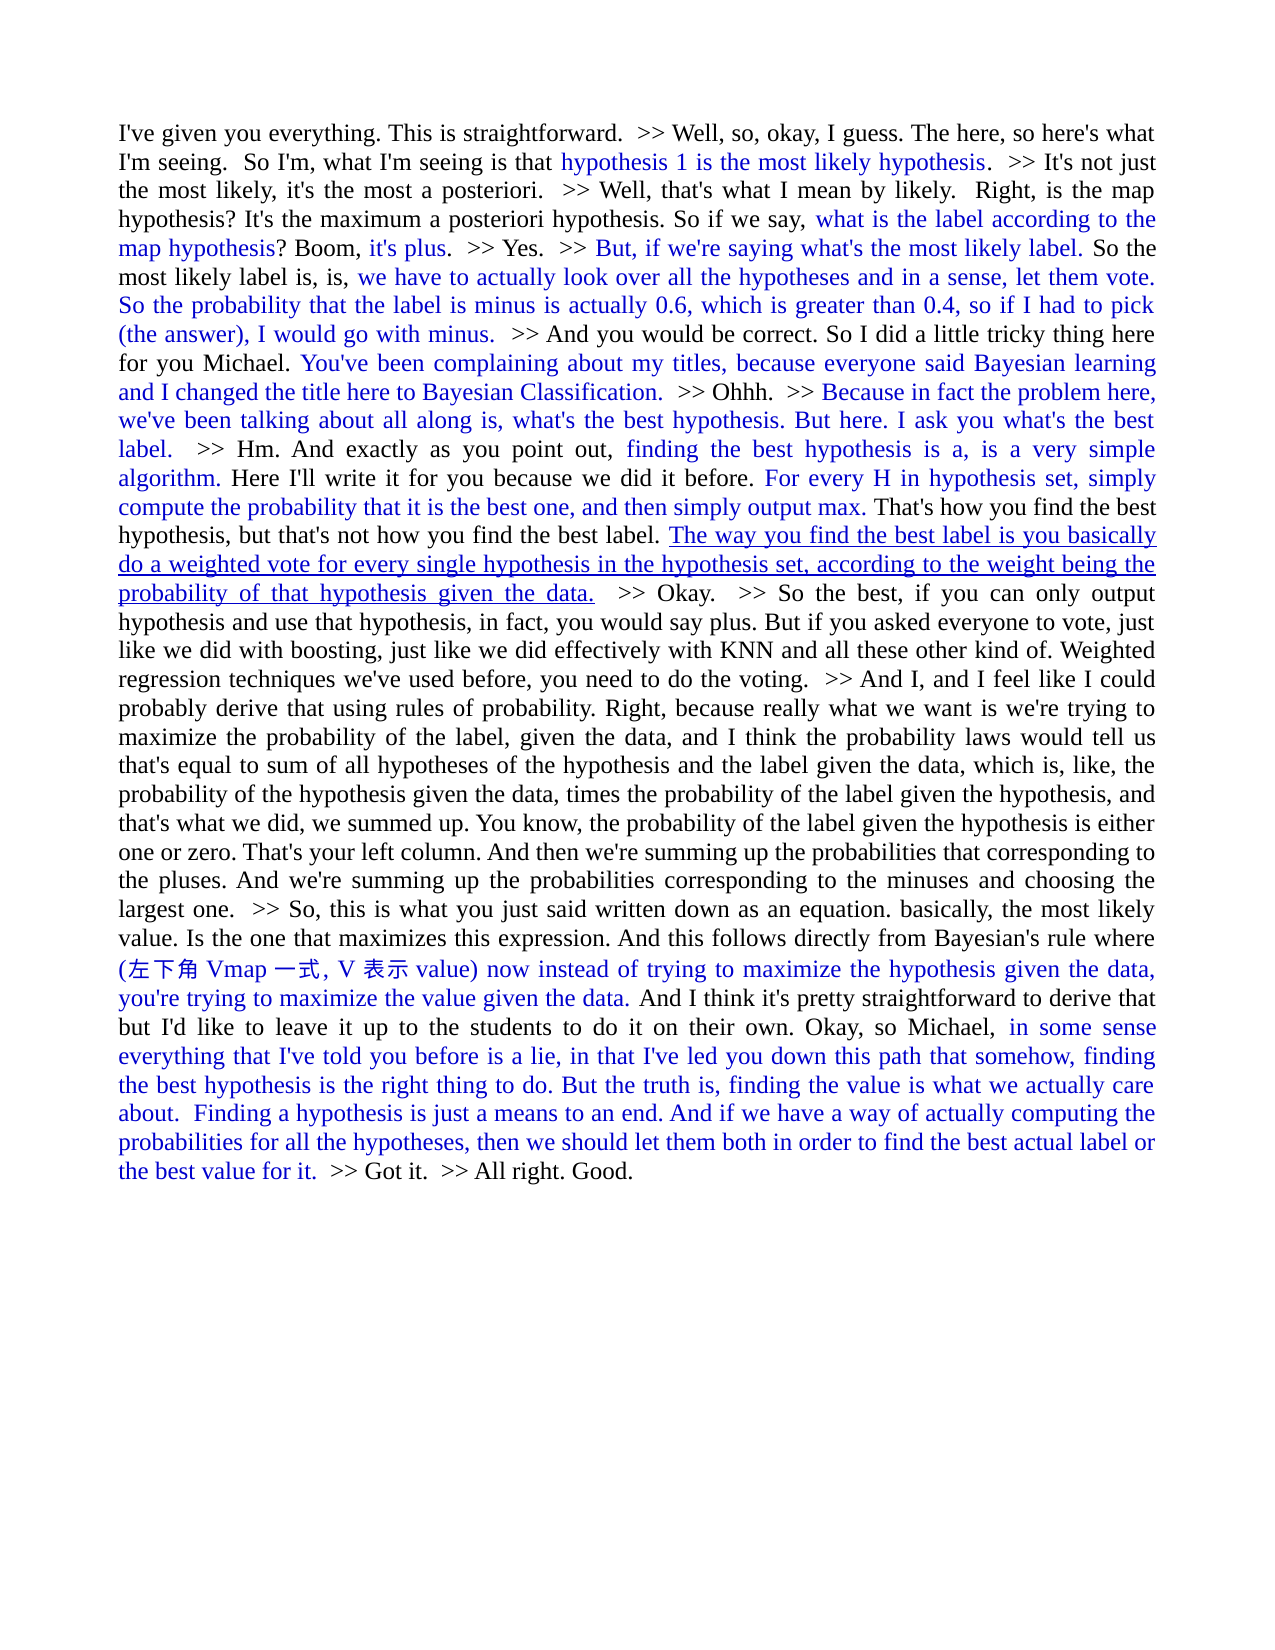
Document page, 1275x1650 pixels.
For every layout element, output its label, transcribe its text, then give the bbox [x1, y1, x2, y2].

text I've given you everything. This is straightforward. >> Well, so, okay, I guess. The here, so here's what I'm seeing. So I'm, what I'm seeing is that hypothesis 1 is the most likely hypothesis. >> It's not just the most likely, it's the most a posteriori. >> Well, that's what I mean by likely. Right, is the map hypothesis? It's the maximum a posteriori hypothesis. So if we say, what is the label according to the map hypothesis? Boom, it's plus. >> Yes. >> But, if we're saying what's the most likely label. So the most likely label is, is, we have to actually look over all the hypotheses and in a sense, let them vote. So the probability that the label is minus is actually 0.6, which is greater than 0.4, so if I had to pick (the answer), I would go with minus. >> And you would be correct. So I did a little tricky thing here for you Michael. You've been complaining about my titles, because everyone said Bayesian learning and I changed the title here to Bayesian Classification. >> Ohhh. >> Because in fact the problem here, we've been talking about all along is, what's the best hypothesis. But here. I ask you what's the best label. >> Hm. And exactly as you point out, finding the best hypothesis is a, is a very simple algorithm. Here I'll write it for you because we did it before. For every H in hypothesis set, simply compute the probability that it is the best one, and then simply output max. That's how you find the best hypothesis, but that's not how you find the best label. The way you find the best label is you basically do a weighted vote for every single hypothesis in the hypothesis set, according to the weight being the probability of that hypothesis given the data. >> Okay. >> So the best, if you can only output hypothesis and use that hypothesis, in fact, you would say plus. But if you asked everyone to vote, just like we did with boosting, just like we did effectively with KNN and all these other kind of. Weighted regression techniques we've used before, you need to do the voting. >> And I, and I feel like I could probably derive that using rules of probability. Right, because really what we want is we're trying to maximize the probability of the label, given the data, and I think the probability laws would tell us that's equal to sum of all hypotheses of the hypothesis and the label given the data, which is, like, the probability of the hypothesis given the data, times the probability of the label given the hypothesis, and that's what we did, we summed up. You know, the probability of the label given the hypothesis is either one or zero. That's your left column. And then we're summing up the probabilities that corresponding to the pluses. And we're summing up the probabilities corresponding to the minuses and choosing the largest one. >> So, this is what you just said written down as an equation. basically, the most likely value. Is the one that maximizes this expression. And this follows directly from Bayesian's rule where (左下角Vmap一式, V表示value) now instead of trying to maximize the hypothesis given the data, you're trying to maximize the value given the data. And I think it's pretty straightforward to derive that but I'd like to leave it up to the students to do it on their own. Okay, so Michael, in some sense everything that I've told you before is a lie, in that I've led you down this path that somehow, finding the best hypothesis is the right thing to do. But the truth is, finding the value is what we actually care about. Finding a hypothesis is just a means to an end. And if we have a way of actually computing the probabilities for all the hypotheses, then we should let them both in order to find the best actual label or the best value for it. >> Got it. >> All right. Good. [118, 118, 1157, 1185]
